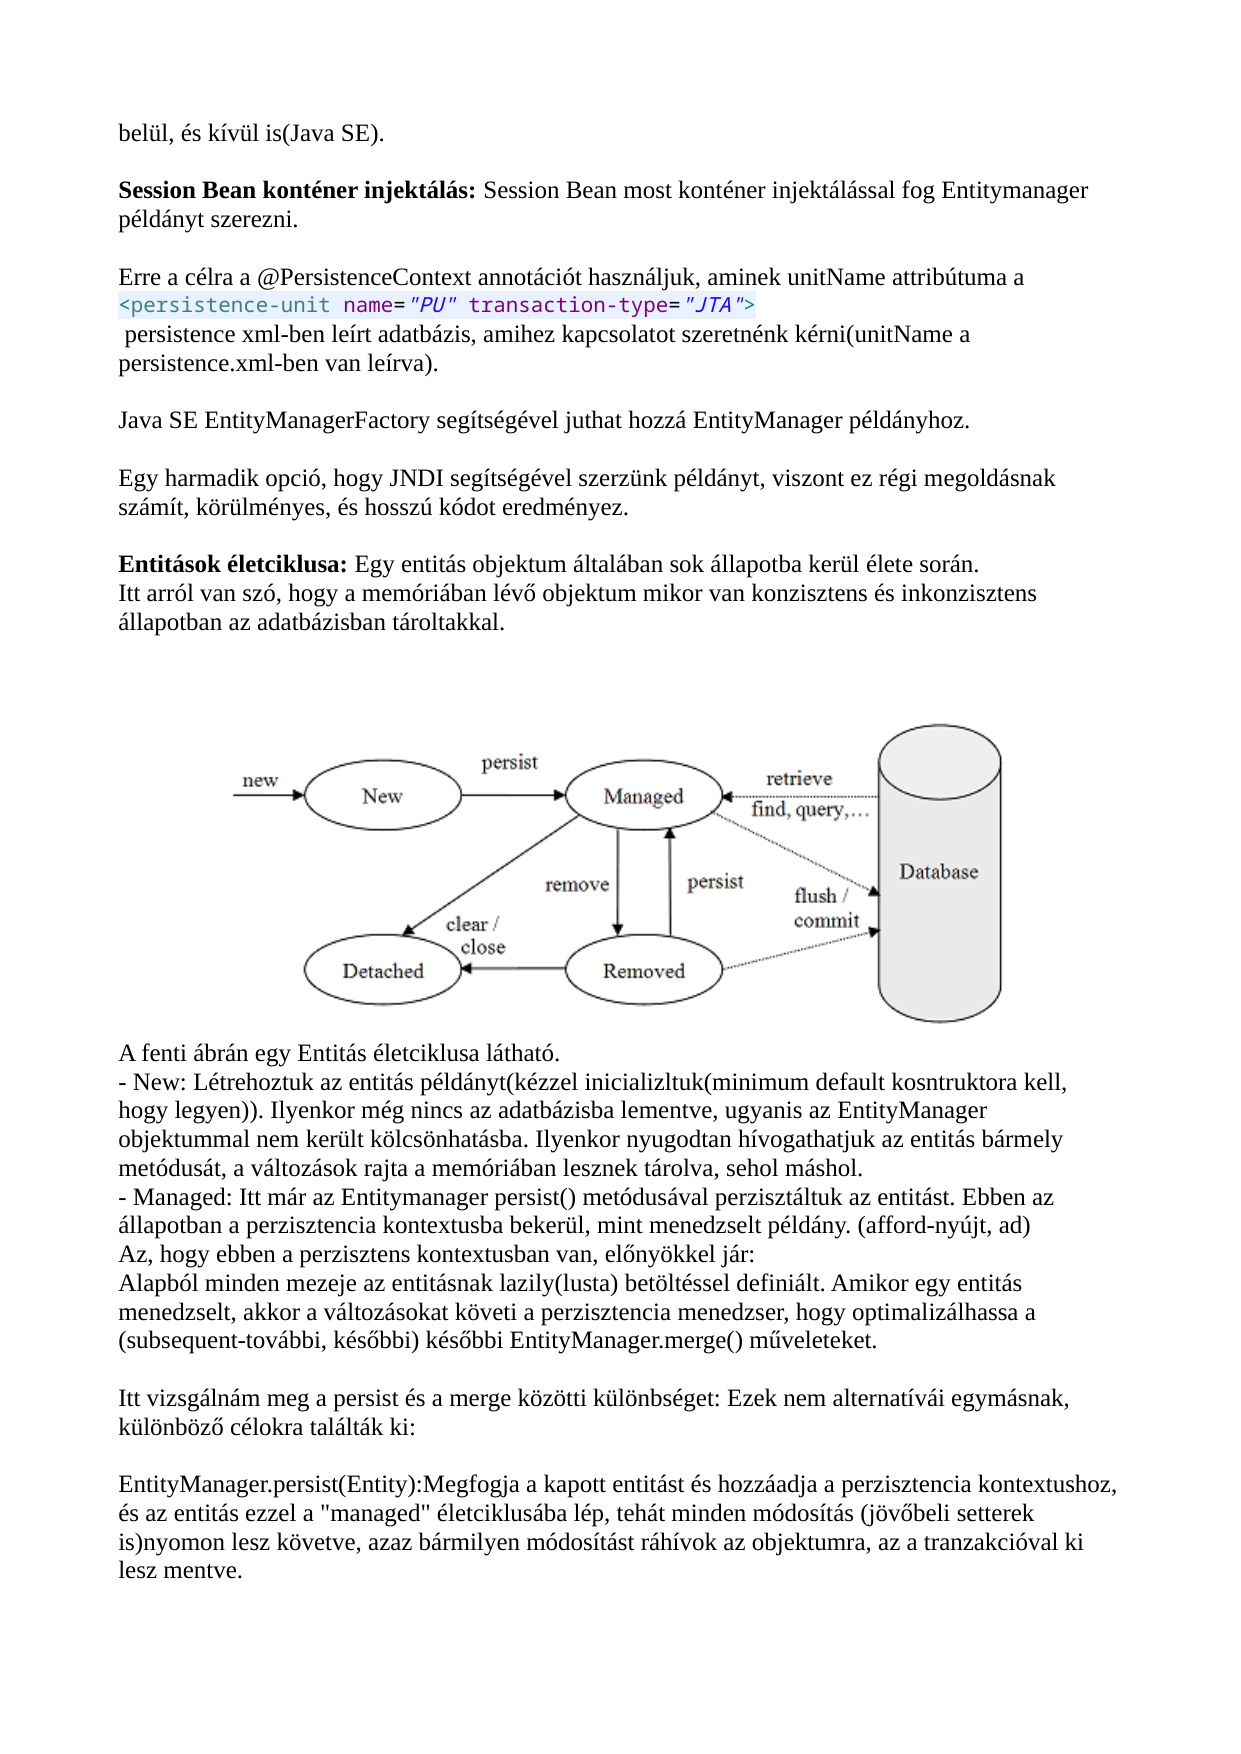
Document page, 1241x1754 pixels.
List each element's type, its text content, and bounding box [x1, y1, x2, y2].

text belül, és kívül is(Java SE). [118, 118, 1122, 147]
text - New: Létrehoztuk az entitás példányt(kézzel inicializltuk(minimum default kosntruktora kell, hogy legyen)). Ilyenkor még nincs az adatbázisba lementve, ugyanis az EntityManager objektummal nem került kölcsönhatásba. Ilyenkor nyugodtan hívogathatjuk az entitás bármely metódusát, a változások rajta a memóriában lesznek tárolva, sehol máshol. [118, 1067, 1122, 1182]
text Erre a célra a @PersistenceContext annotációt használjuk, aminek unitName attribútuma a [118, 262, 1122, 291]
text Alapból minden mezeje az entitásnak lazily(lusta) betöltéssel definiált. Amikor egy entitás menedzselt, akkor a változásokat követi a perzisztencia menedzser, hogy optimalizálhassa a (subsequent-további, későbbi) későbbi EntityManager.merge() műveleteket. [118, 1268, 1122, 1354]
text EntityManager.persist(Entity):Megfogja a kapott entitást és hozzáadja a perzisztencia kontextushoz, és az entitás ezzel a "managed" életciklusába lép, tehát minden módosítás (jövőbeli setterek is)nyomon lesz követve, azaz bármilyen módosítást ráhívok az objektumra, az a tranzakcióval ki lesz mentve. [118, 1469, 1122, 1584]
text Egy harmadik opció, hogy JNDI segítségével szerzünk példányt, viszont ez régi megoldásnak számít, körülményes, és hosszú kódot eredményez. [118, 463, 1122, 520]
text Entitások életciklusa: Egy entitás objektum általában sok állapotba kerül élete során. [118, 549, 1122, 578]
text Itt vizsgálnám meg a persist és a merge közötti különbséget: Ezek nem alternatívái egymásnak, különböző célokra találták ki: [118, 1383, 1122, 1440]
text Itt arról van szó, hogy a memóriában lévő objektum mikor van konzisztens és inkonzisztens állapotban az adatbázisban tároltakkal. [118, 578, 1122, 635]
picture [193, 721, 1047, 1030]
text persistence xml-ben leírt adatbázis, amihez kapcsolatot szeretnénk kérni(unitName a persistence.xml-ben van leírva). [118, 319, 1122, 377]
text <persistence-unit name="PU" transaction-type="JTA"> [118, 291, 1122, 319]
text Java SE EntityManagerFactory segítségével juthat hozzá EntityManager példányhoz. [118, 405, 1122, 434]
text Session Bean konténer injektálás: Session Bean most konténer injektálással fog Entitymanager példányt szerezni. [118, 176, 1122, 233]
text A fenti ábrán egy Entitás életciklusa látható. [118, 1038, 1122, 1067]
text Az, hogy ebben a perzisztens kontextusban van, előnyökkel jár: [118, 1239, 1122, 1268]
text - Managed: Itt már az Entitymanager persist() metódusával perzisztáltuk az entitást. Ebben az állapotban a perzisztencia kontextusba bekerül, mint menedzselt példány. (afford-nyújt, ad) [118, 1182, 1122, 1239]
